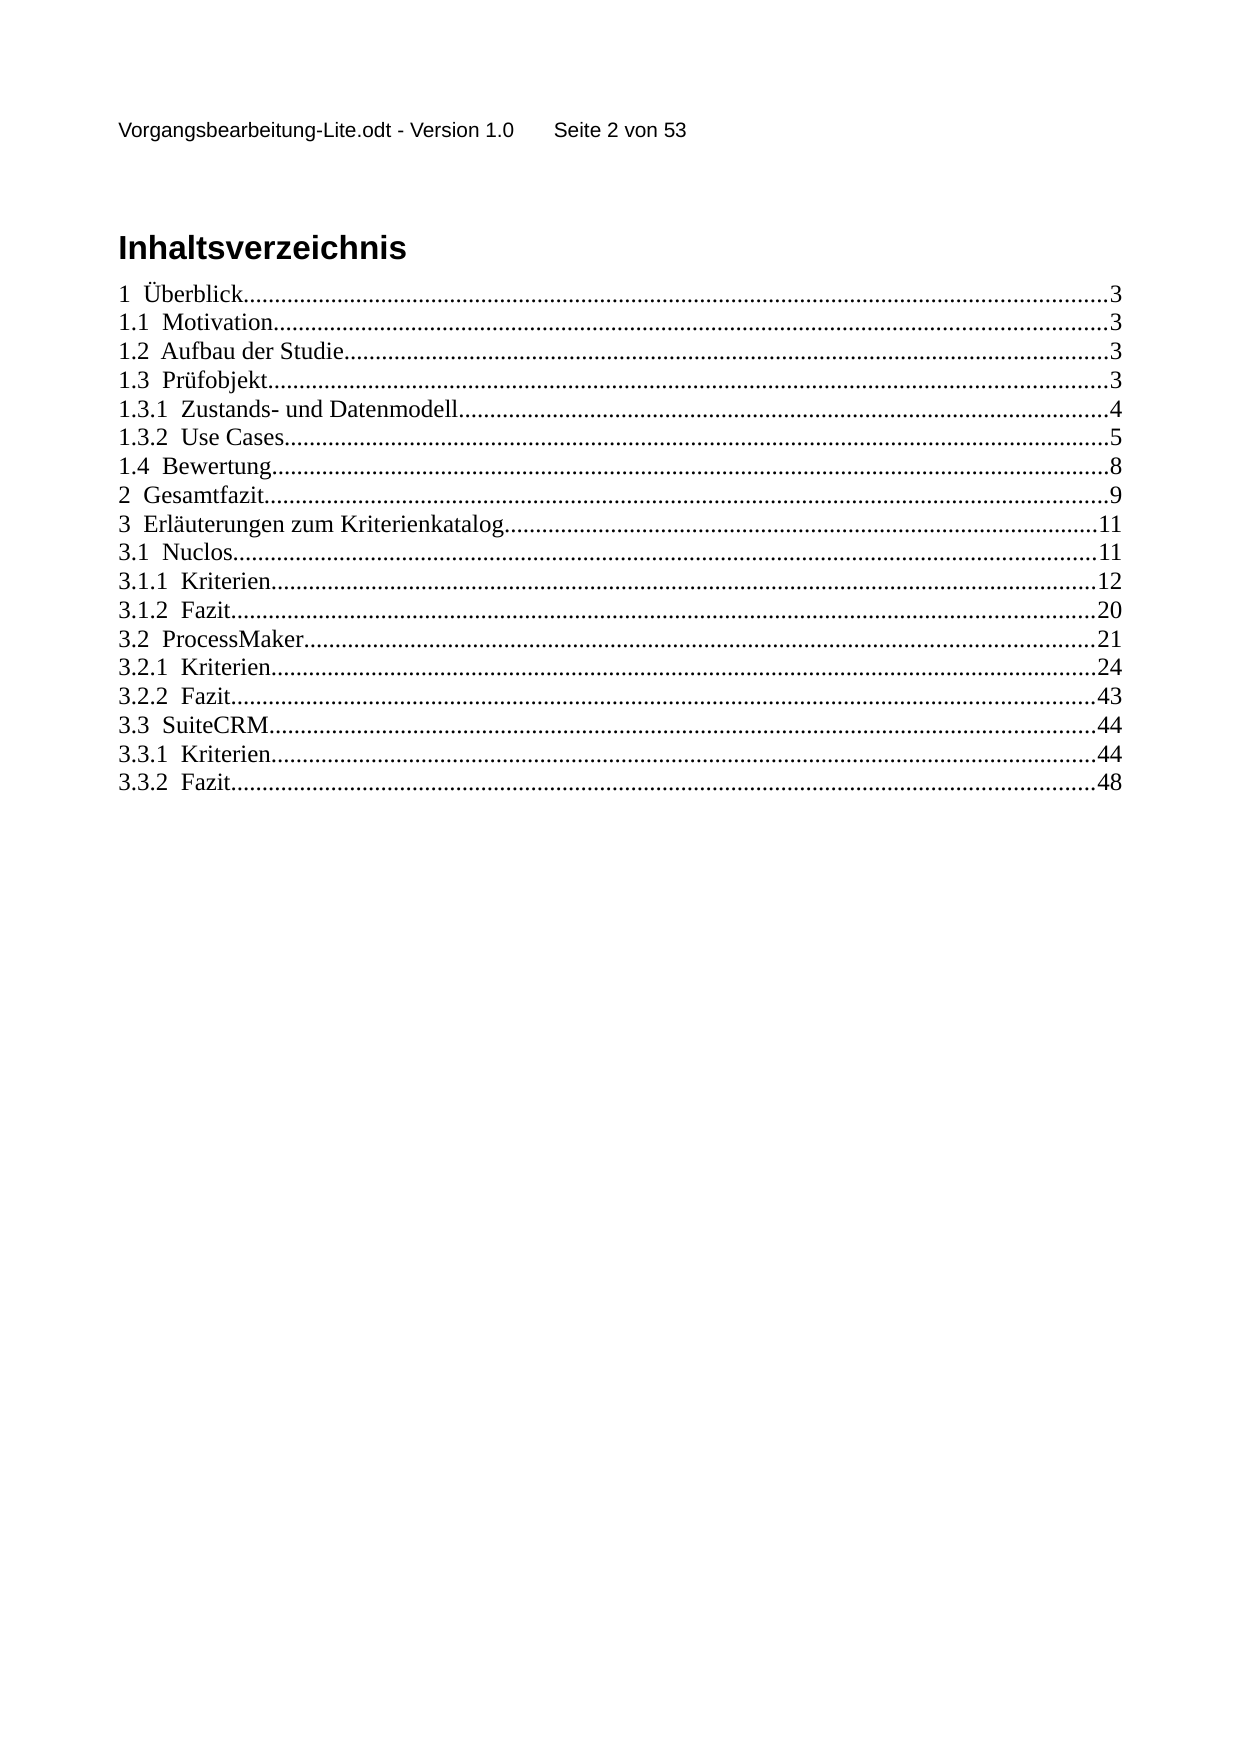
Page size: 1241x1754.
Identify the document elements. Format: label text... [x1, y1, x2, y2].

text 1.3.2 Use Cases 5 [118, 422, 1122, 451]
text 1.1 Motivation 3 [118, 307, 1122, 336]
text 3.2.1 Kriterien 24 [118, 652, 1122, 681]
text 1.3 Prüfobjekt 3 [118, 365, 1122, 394]
text 1.4 Bewertung 8 [118, 451, 1122, 480]
subtitle Inhaltsverzeichnis [118, 228, 1122, 266]
text 1.3.1 Zustands- und Datenmodell 4 [118, 394, 1122, 422]
text 3.1.2 Fazit 20 [118, 595, 1122, 624]
text 1.2 Aufbau der Studie 3 [118, 336, 1122, 365]
text 3.1 Nuclos 11 [118, 537, 1122, 566]
text 3.3.1 Kriterien 44 [118, 739, 1122, 767]
text 2 Gesamtfazit 9 [118, 480, 1122, 509]
text 3.3 SuiteCRM 44 [118, 710, 1122, 739]
text 1 Überblick 3 [118, 279, 1122, 307]
text 3.1.1 Kriterien 12 [118, 566, 1122, 595]
text 3.2.2 Fazit 43 [118, 681, 1122, 710]
text 3.3.2 Fazit 48 [118, 767, 1122, 796]
text 3.2 ProcessMaker 21 [118, 624, 1122, 652]
text 3 Erläuterungen zum Kriterienkatalog 11 [118, 509, 1122, 537]
